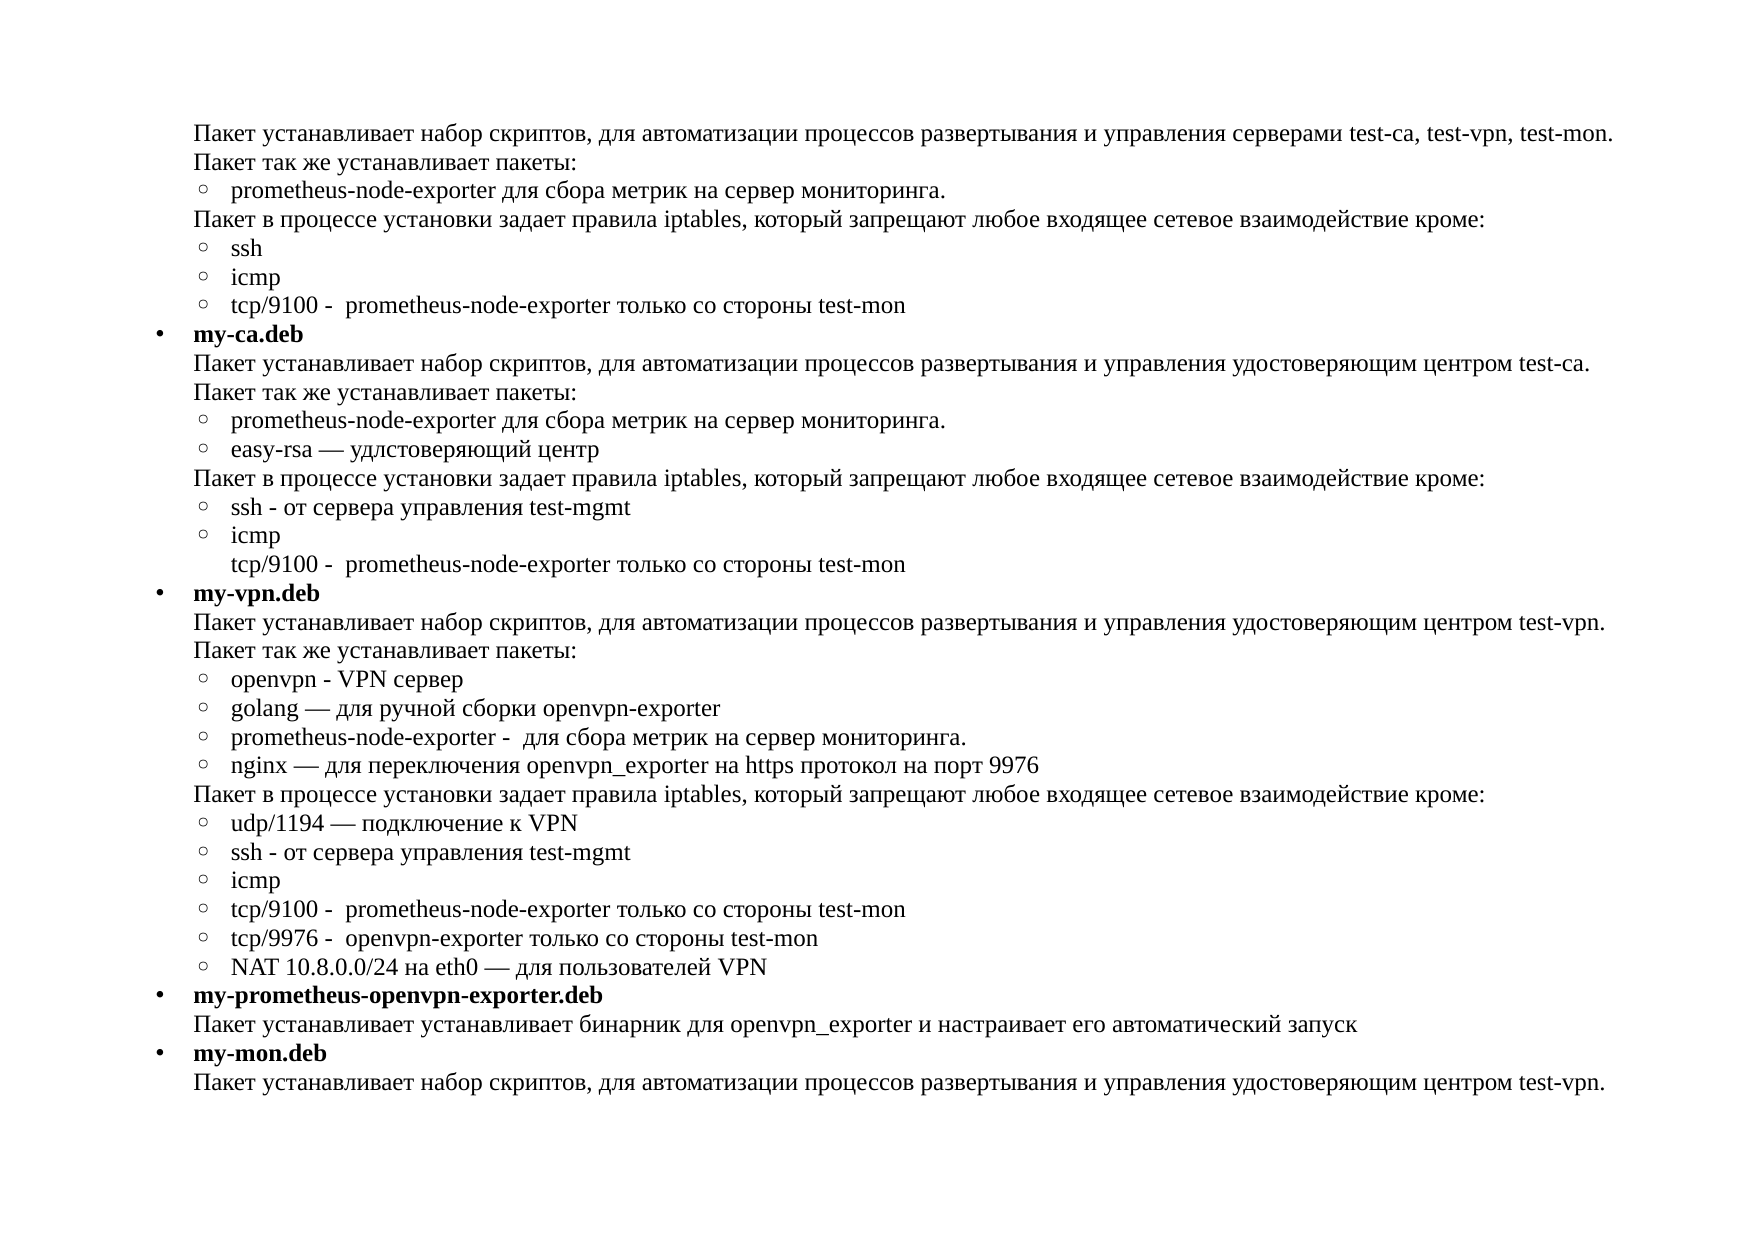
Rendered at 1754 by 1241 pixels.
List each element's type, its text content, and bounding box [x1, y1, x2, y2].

list tcp/9100 - prometheus-node-exporter только со стороны test-mon [193, 894, 1636, 923]
list prometheus-node-exporter для сбора метрик на сервер мониторинга. [193, 406, 1636, 434]
list ssh - от сервера управления test-mgmt [193, 837, 1636, 866]
list golang — для ручной сборки openvpn-exporter [193, 693, 1636, 722]
list my-ca.deb [156, 319, 1636, 348]
list my-mon.deb [156, 1038, 1636, 1067]
list NAT 10.8.0.0/24 на eth0 — для пользователей VPN [193, 952, 1636, 981]
list Пакет устанавливает набор скриптов, для автоматизации процессов развертывания и управления удостоверяющим центром test-vpn. [156, 607, 1636, 636]
list nginx — для переключения openvpn_exporter на https протокол на порт 9976 [193, 751, 1636, 779]
list icmp [193, 521, 1636, 549]
list tcp/9100 - prometheus-node-exporter только со стороны test-mon [193, 291, 1636, 319]
list Пакет устанавливает набор скриптов, для автоматизации процессов развертывания и управления удостоверяющим центром test-ca. [156, 348, 1636, 377]
list Пакет так же устанавливает пакеты: [156, 147, 1636, 176]
list icmp [193, 262, 1636, 291]
list Пакет устанавливает набор скриптов, для автоматизации процессов развертывания и управления удостоверяющим центром test-vpn. [156, 1067, 1636, 1096]
list prometheus-node-exporter - для сбора метрик на сервер мониторинга. [193, 722, 1636, 751]
list ssh - от сервера управления test-mgmt [193, 492, 1636, 521]
list openvpn - VPN сервер [193, 664, 1636, 693]
list my-prometheus-openvpn-exporter.deb [156, 981, 1636, 1009]
list my-vpn.deb [156, 578, 1636, 607]
list icmp [193, 866, 1636, 894]
list tcp/9976 - openvpn-exporter только со стороны test-mon [193, 923, 1636, 952]
list Пакет так же устанавливает пакеты: [156, 636, 1636, 664]
list prometheus-node-exporter для сбора метрик на сервер мониторинга. [193, 176, 1636, 204]
list Пакет устанавливает устанавливает бинарник для openvpn_exporter и настраивает его автоматический запуск [156, 1009, 1636, 1038]
list Пакет так же устанавливает пакеты: [156, 377, 1636, 406]
list Пакет в процессе установки задает правила iptables, который запрещают любое входящее сетевое взаимодействие кроме: [156, 779, 1636, 808]
list udp/1194 — подключение к VPN [193, 808, 1636, 837]
list Пакет в процессе установки задает правила iptables, который запрещают любое входящее сетевое взаимодействие кроме: [156, 463, 1636, 492]
list easy-rsa — удлстоверяющий центр [193, 434, 1636, 463]
list ssh [193, 233, 1636, 262]
list tcp/9100 - prometheus-node-exporter только со стороны test-mon [193, 549, 1636, 578]
list Пакет в процессе установки задает правила iptables, который запрещают любое входящее сетевое взаимодействие кроме: [156, 204, 1636, 233]
list Пакет устанавливает набор скриптов, для автоматизации процессов развертывания и управления серверами test-ca, test-vpn, test-mon. [156, 118, 1636, 147]
